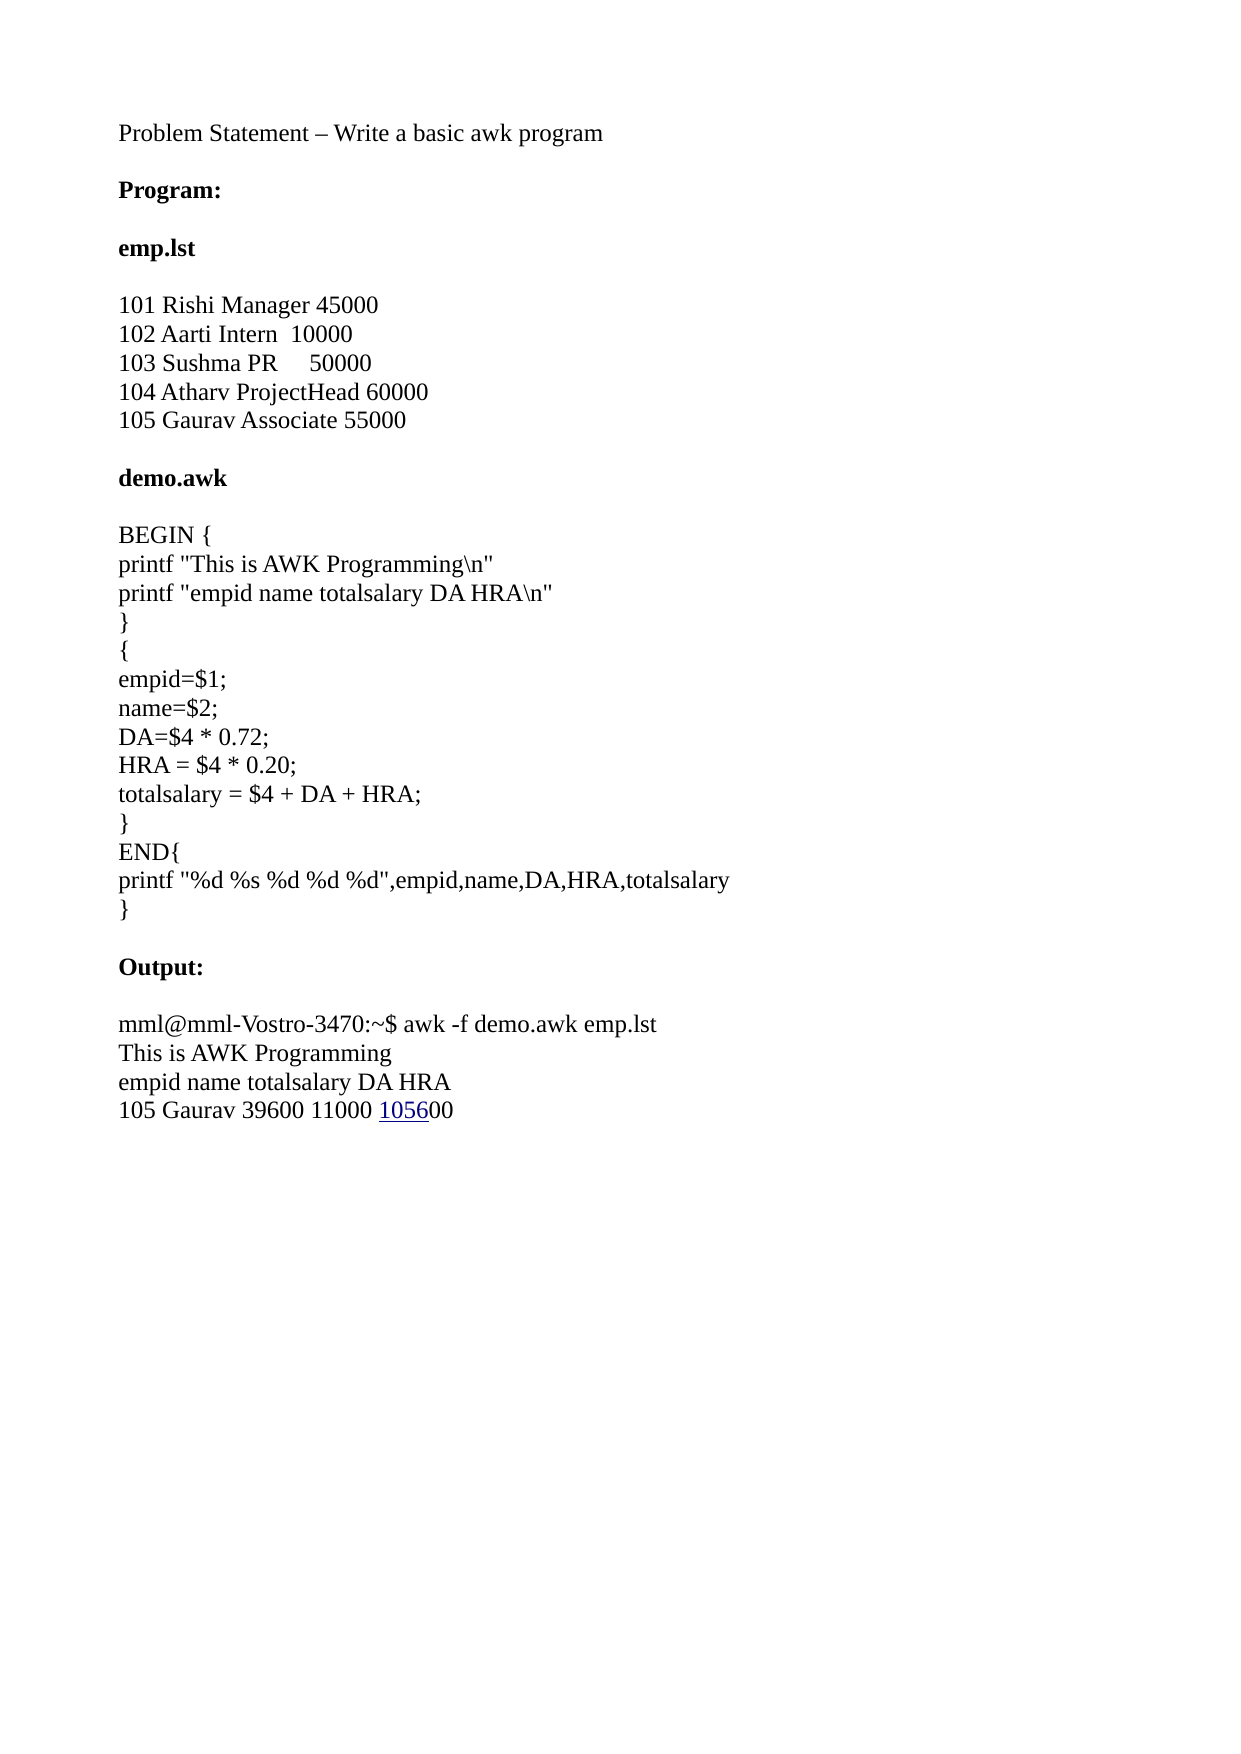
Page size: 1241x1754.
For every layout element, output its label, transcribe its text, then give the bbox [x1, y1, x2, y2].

text 103 Sushma PR 50000 [118, 348, 1122, 377]
text 102 Aarti Intern 10000 [118, 319, 1122, 348]
text } [118, 894, 1122, 923]
text HRA = $4 * 0.20; [118, 751, 1122, 779]
text { [118, 636, 1122, 664]
text empid=$1; [118, 664, 1122, 693]
text Problem Statement – Write a basic awk program [118, 118, 1122, 147]
text printf "%d %s %d %d %d",empid,name,DA,HRA,totalsalary [118, 866, 1122, 894]
text totalsalary = $4 + DA + HRA; [118, 779, 1122, 808]
text This is AWK Programming [118, 1038, 1122, 1067]
text } [118, 808, 1122, 837]
text BEGIN { [118, 521, 1122, 549]
text demo.awk [118, 463, 1122, 492]
text name=$2; [118, 693, 1122, 722]
text Program: [118, 176, 1122, 204]
text 101 Rishi Manager 45000 [118, 291, 1122, 319]
text Output: [118, 952, 1122, 981]
text printf "empid name totalsalary DA HRA\n" [118, 578, 1122, 607]
text END{ [118, 837, 1122, 866]
text emp.lst [118, 233, 1122, 262]
text 104 Atharv ProjectHead 60000 [118, 377, 1122, 406]
text } [118, 607, 1122, 636]
text 105 Gaurav Associate 55000 [118, 406, 1122, 434]
text DA=$4 * 0.72; [118, 722, 1122, 751]
text printf "This is AWK Programming\n" [118, 549, 1122, 578]
text 105 Gaurav 39600 11000 105600 [118, 1096, 1122, 1124]
text empid name totalsalary DA HRA [118, 1067, 1122, 1096]
text mml@mml-Vostro-3470:~$ awk -f demo.awk emp.lst [118, 1009, 1122, 1038]
